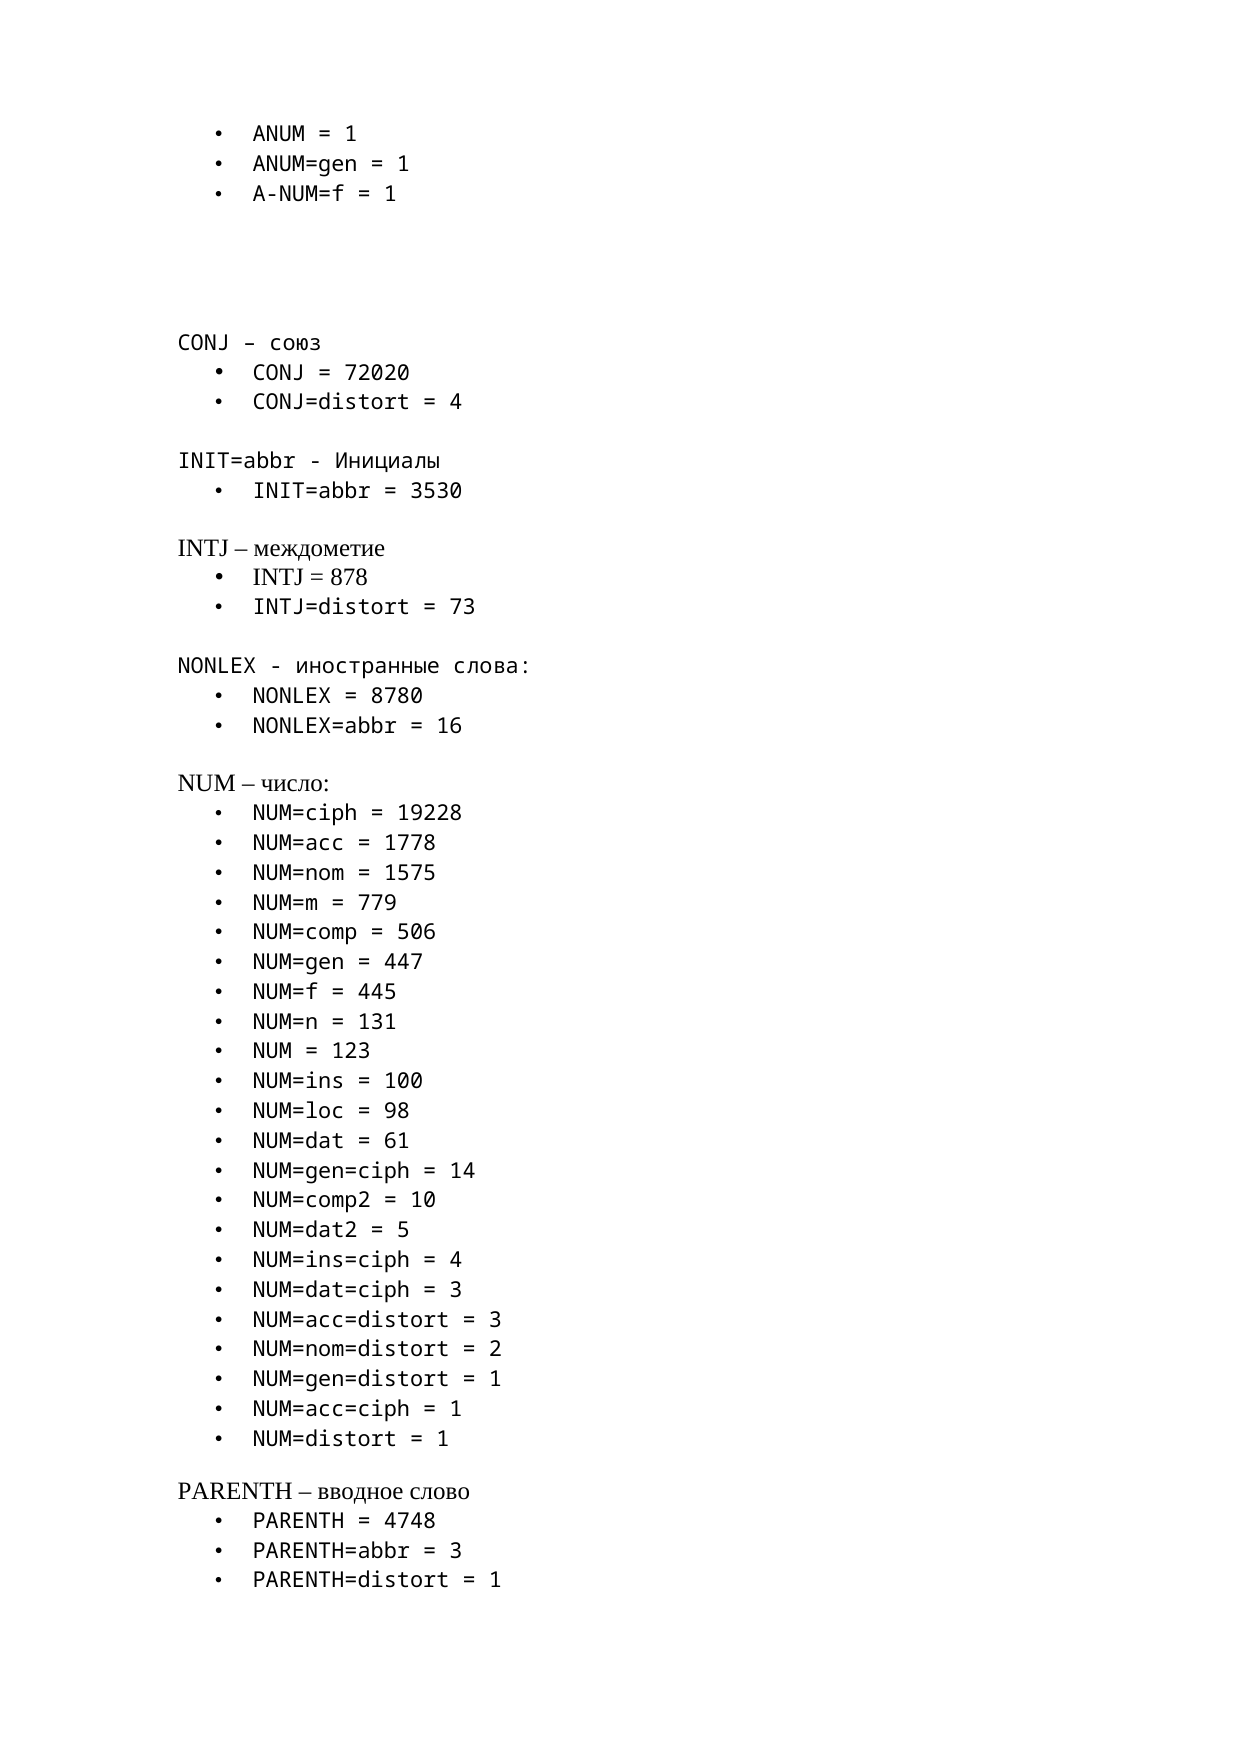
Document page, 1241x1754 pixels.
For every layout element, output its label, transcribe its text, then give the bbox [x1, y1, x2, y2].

list PARENTH = 4748 [215, 1505, 1152, 1535]
list NUM=ins=ciph = 4 [215, 1244, 1152, 1274]
text PARENTH – вводное слово [177, 1476, 1152, 1505]
list NUM=n = 131 [215, 1006, 1152, 1035]
list A-NUM=f = 1 [215, 178, 1152, 207]
list ANUM=gen = 1 [215, 148, 1152, 178]
list INIT=abbr = 3530 [215, 474, 1152, 504]
list NONLEX = 8780 [215, 680, 1152, 710]
list NUM=m = 779 [215, 886, 1152, 916]
list NUM=comp2 = 10 [215, 1184, 1152, 1214]
text CONJ – союз [177, 327, 1152, 356]
list CONJ = 72020 [215, 356, 1152, 386]
text NONLEX - иностранные слова: [177, 650, 1152, 680]
text NUM – число: [177, 768, 1152, 797]
list NUM=nom=distort = 2 [215, 1333, 1152, 1363]
list CONJ=distort = 4 [215, 386, 1152, 416]
list ANUM = 1 [215, 118, 1152, 148]
list NUM=nom = 1575 [215, 857, 1152, 886]
list INTJ = 878 [215, 562, 1152, 591]
list NUM=comp = 506 [215, 916, 1152, 946]
list NONLEX=abbr = 16 [215, 710, 1152, 739]
list NUM=distort = 1 [215, 1423, 1152, 1452]
text INTJ – междометие [177, 533, 1152, 562]
text INIT=abbr - Инициалы [177, 445, 1152, 474]
list NUM = 123 [215, 1035, 1152, 1065]
list PARENTH=distort = 1 [215, 1564, 1152, 1594]
list PARENTH=abbr = 3 [215, 1535, 1152, 1564]
list NUM=gen = 447 [215, 946, 1152, 976]
list NUM=acc=ciph = 1 [215, 1393, 1152, 1423]
list NUM=f = 445 [215, 976, 1152, 1006]
list NUM=dat=ciph = 3 [215, 1274, 1152, 1303]
list NUM=dat = 61 [215, 1125, 1152, 1154]
list NUM=gen=distort = 1 [215, 1363, 1152, 1393]
list NUM=acc = 1778 [215, 827, 1152, 857]
list NUM=loc = 98 [215, 1095, 1152, 1125]
list NUM=dat2 = 5 [215, 1214, 1152, 1244]
list NUM=gen=ciph = 14 [215, 1154, 1152, 1184]
list INTJ=distort = 73 [215, 591, 1152, 620]
list NUM=acc=distort = 3 [215, 1303, 1152, 1333]
list NUM=ciph = 19228 [215, 797, 1152, 827]
list NUM=ins = 100 [215, 1065, 1152, 1095]
